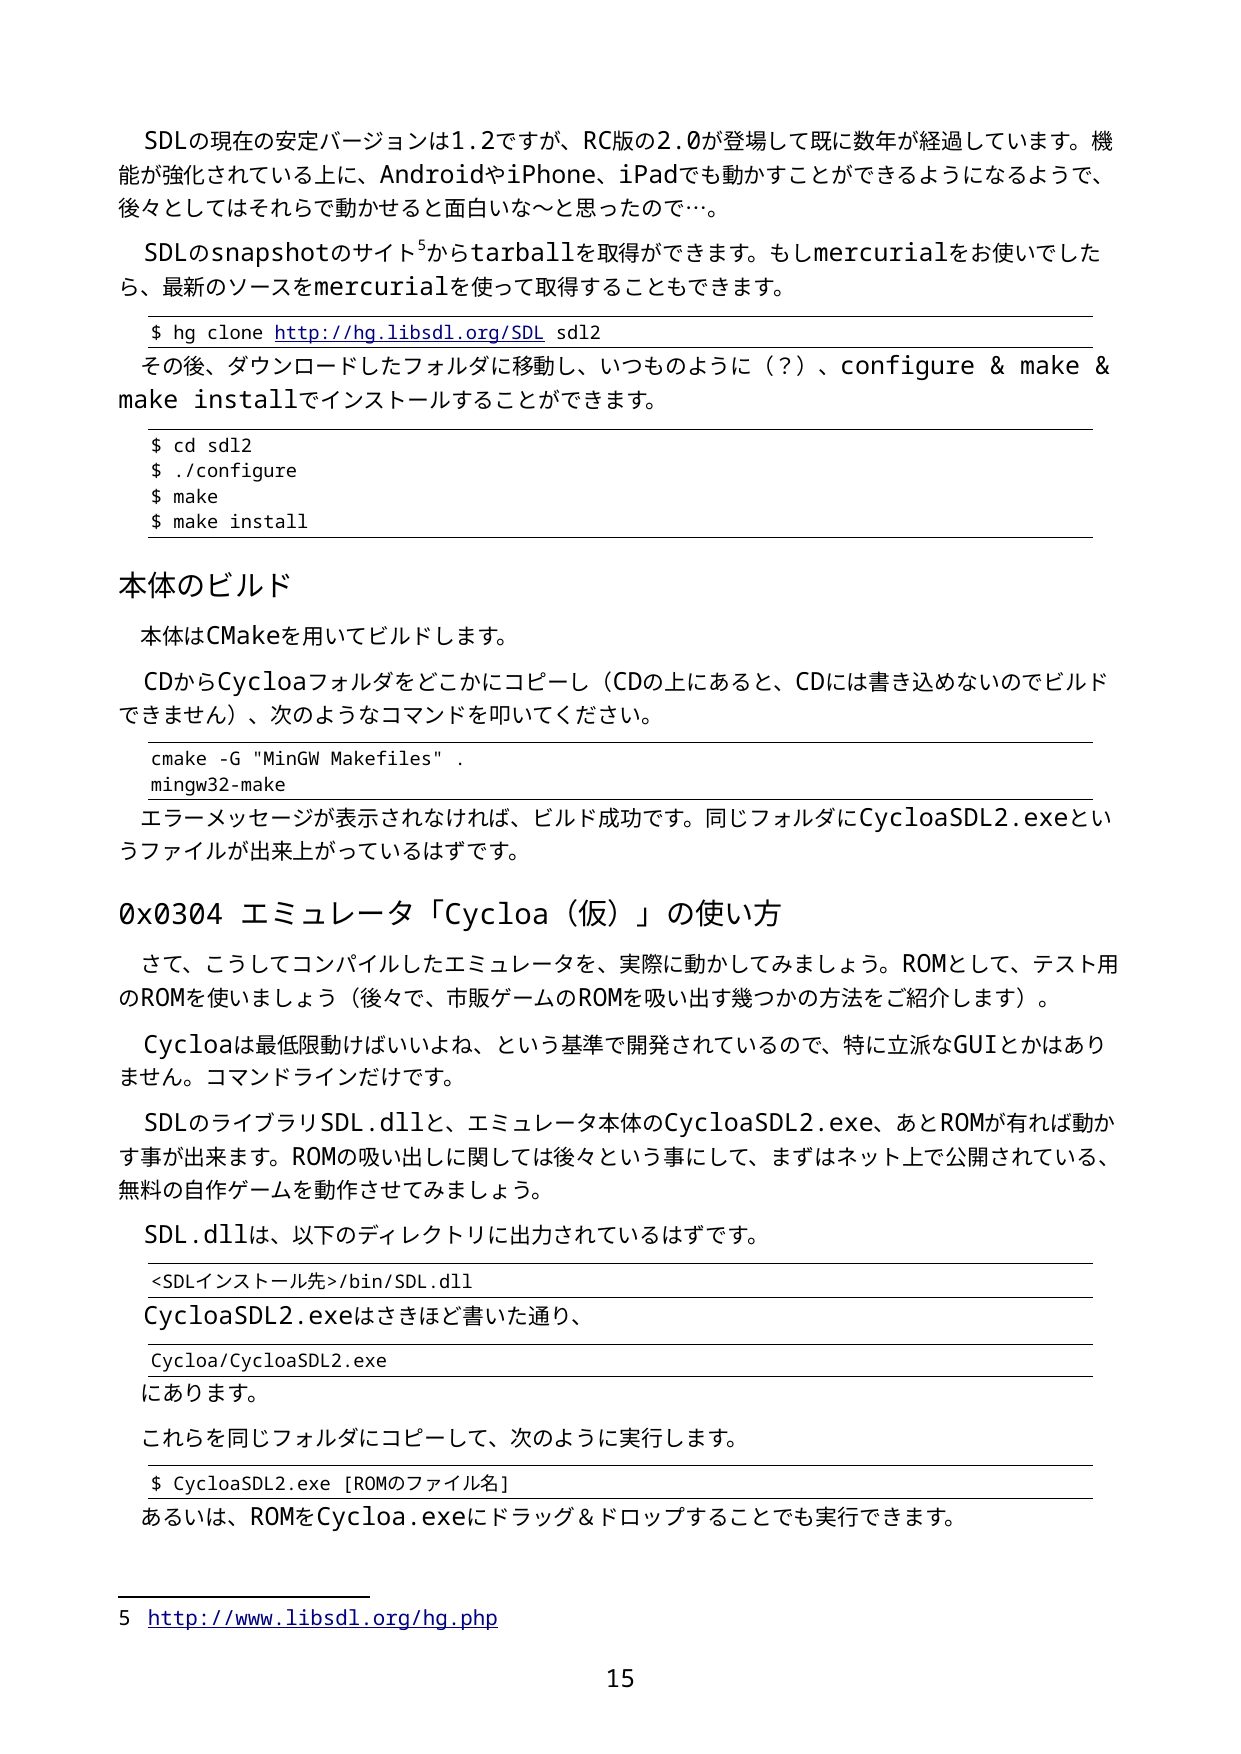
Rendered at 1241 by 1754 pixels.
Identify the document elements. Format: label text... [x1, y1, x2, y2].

text $ cd sdl2 [148, 430, 1093, 454]
text $ CycloaSDL2.exe [ROMのファイル名] [148, 1466, 1093, 1498]
text SDLの現在の安定バージョンは1.2ですが、RC版の2.0が登場して既に数年が経過しています。機能が強化されている上に、AndroidやiPhone、iPadでも動かすことができるようになるようで、後々としてはそれらで動かせると面白いな～と思ったので…。 [118, 123, 1122, 222]
text にあります。 [118, 1376, 1122, 1408]
text $ make install [148, 505, 1093, 537]
text <SDLインストール先>/bin/SDL.dll [148, 1264, 1093, 1297]
text さて、こうしてコンパイルしたエミュレータを、実際に動かしてみましょう。ROMとして、テスト用のROMを使いましょう（後々で、市販ゲームのROMを吸い出す幾つかの方法をご紹介します）。 [118, 946, 1122, 1014]
text Cycloaは最低限動けばいいよね、という基準で開発されているので、特に立派なGUIとかはありません。コマンドラインだけです。 [118, 1026, 1122, 1092]
text $ ./configure [148, 454, 1093, 479]
text SDLのライブラリSDL.dllと、エミュレータ本体のCycloaSDL2.exe、あとROMが有れば動かす事が出来ます。ROMの吸い出しに関しては後々という事にして、まずはネット上で公開されている、無料の自作ゲームを動作させてみましょう。 [118, 1104, 1122, 1204]
text 本体はCMakeを用いてビルドします。 [118, 617, 1122, 651]
text SDLのsnapshotのサイトからtarballを取得ができます。もしmercurialをお使いでしたら、最新のソースをmercurialを使って取得することもできます。 [118, 235, 1122, 303]
text SDL.dllは、以下のディレクトリに出力されているはずです。 [118, 1217, 1122, 1251]
text その後、ダウンロードしたフォルダに移動し、いつものように（？）、configure & make & make installでインストールすることができます。 [118, 348, 1122, 416]
subtitle 0x0304 エミュレータ「Cycloa（仮）」の使い方 [118, 891, 1122, 933]
subtitle 本体のビルド [118, 562, 1122, 605]
text CycloaSDL2.exeはさきほど書いた通り、 [118, 1297, 1122, 1331]
text これらを同じフォルダにコピーして、次のように実行します。 [118, 1421, 1122, 1452]
text エラーメッセージが表示されなければ、ビルド成功です。同じフォルダにCycloaSDL2.exeというファイルが出来上がっているはずです。 [118, 800, 1122, 866]
text あるいは、ROMをCycloa.exeにドラッグ＆ドロップすることでも実行できます。 [118, 1499, 1122, 1533]
text $ hg clone http://hg.libsdl.org/SDL sdl2 [148, 317, 1093, 347]
text cmake -G "MinGW Makefiles" . mingw32-make [148, 743, 1093, 799]
text $ make [148, 479, 1093, 505]
text http://www.libsdl.org/hg.php [118, 1603, 1122, 1631]
text CDからCycloaフォルダをどこかにコピーし（CDの上にあると、CDには書き込めないのでビルドできません）、次のようなコマンドを叩いてください。 [118, 664, 1122, 729]
text Cycloa/CycloaSDL2.exe [148, 1345, 1093, 1376]
